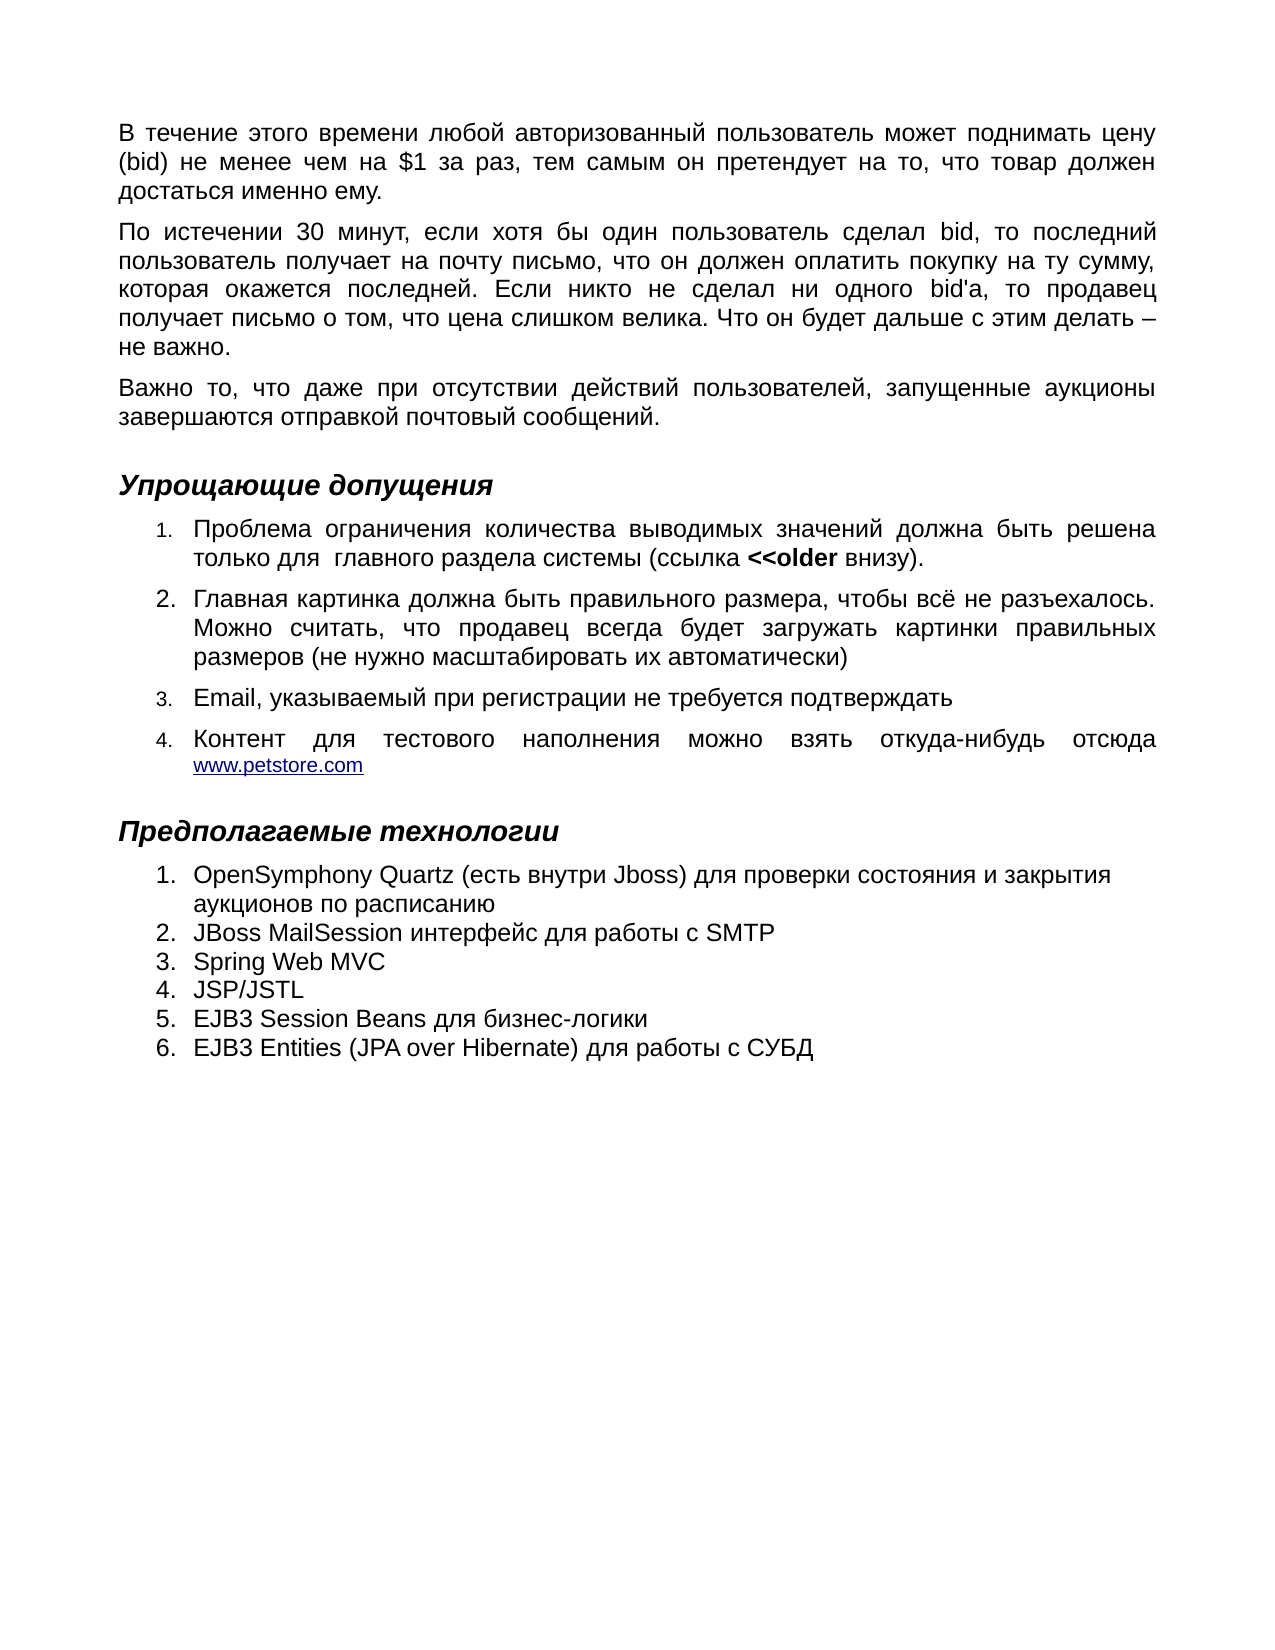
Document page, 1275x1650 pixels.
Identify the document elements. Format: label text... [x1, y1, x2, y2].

text Важно то, что даже при отсутствии действий пользователей, запущенные аукционы завершаются отправкой почтовый сообщений. [118, 373, 1157, 431]
list Проблема ограничения количества выводимых значений должна быть решена только для главного раздела системы (ссылка <<older внизу). [156, 514, 1157, 572]
list OpenSymphony Quartz (есть внутри Jboss) для проверки состояния и закрытия аукционов по расписанию [156, 860, 1157, 918]
list Контент для тестового наполнения можно взять откуда-нибудь отсюда www.petstore.com [156, 724, 1157, 777]
list Email, указываемый при регистрации не требуется подтверждать [156, 683, 1157, 712]
subtitle Упрощающие допущения [118, 468, 1157, 502]
list EJB3 Entities (JPA over Hibernate) для работы с СУБД [156, 1033, 1157, 1062]
list Spring Web MVC [156, 947, 1157, 975]
text По истечении 30 минут, если хотя бы один пользователь сделал bid, то последний пользователь получает на почту письмо, что он должен оплатить покупку на ту сумму, которая окажется последней. Если никто не сделал ни одного bid'а, то продавец получает письмо о том, что цена слишком велика. Что он будет дальше с этим делать – не важно. [118, 217, 1157, 361]
list Главная картинка должна быть правильного размера, чтобы всё не разъехалось. Можно считать, что продавец всегда будет загружать картинки правильных размеров (не нужно масштабировать их автоматически) [156, 584, 1157, 670]
list JBoss MailSession интерфейс для работы с SMTP [156, 918, 1157, 947]
list EJB3 Session Beans для бизнес-логики [156, 1004, 1157, 1033]
text В течение этого времени любой авторизованный пользователь может поднимать цену (bid) не менее чем на $1 за раз, тем самым он претендует на то, что товар должен достаться именно ему. [118, 118, 1157, 204]
subtitle Предполагаемые технологии [118, 814, 1157, 848]
list JSP/JSTL [156, 975, 1157, 1004]
